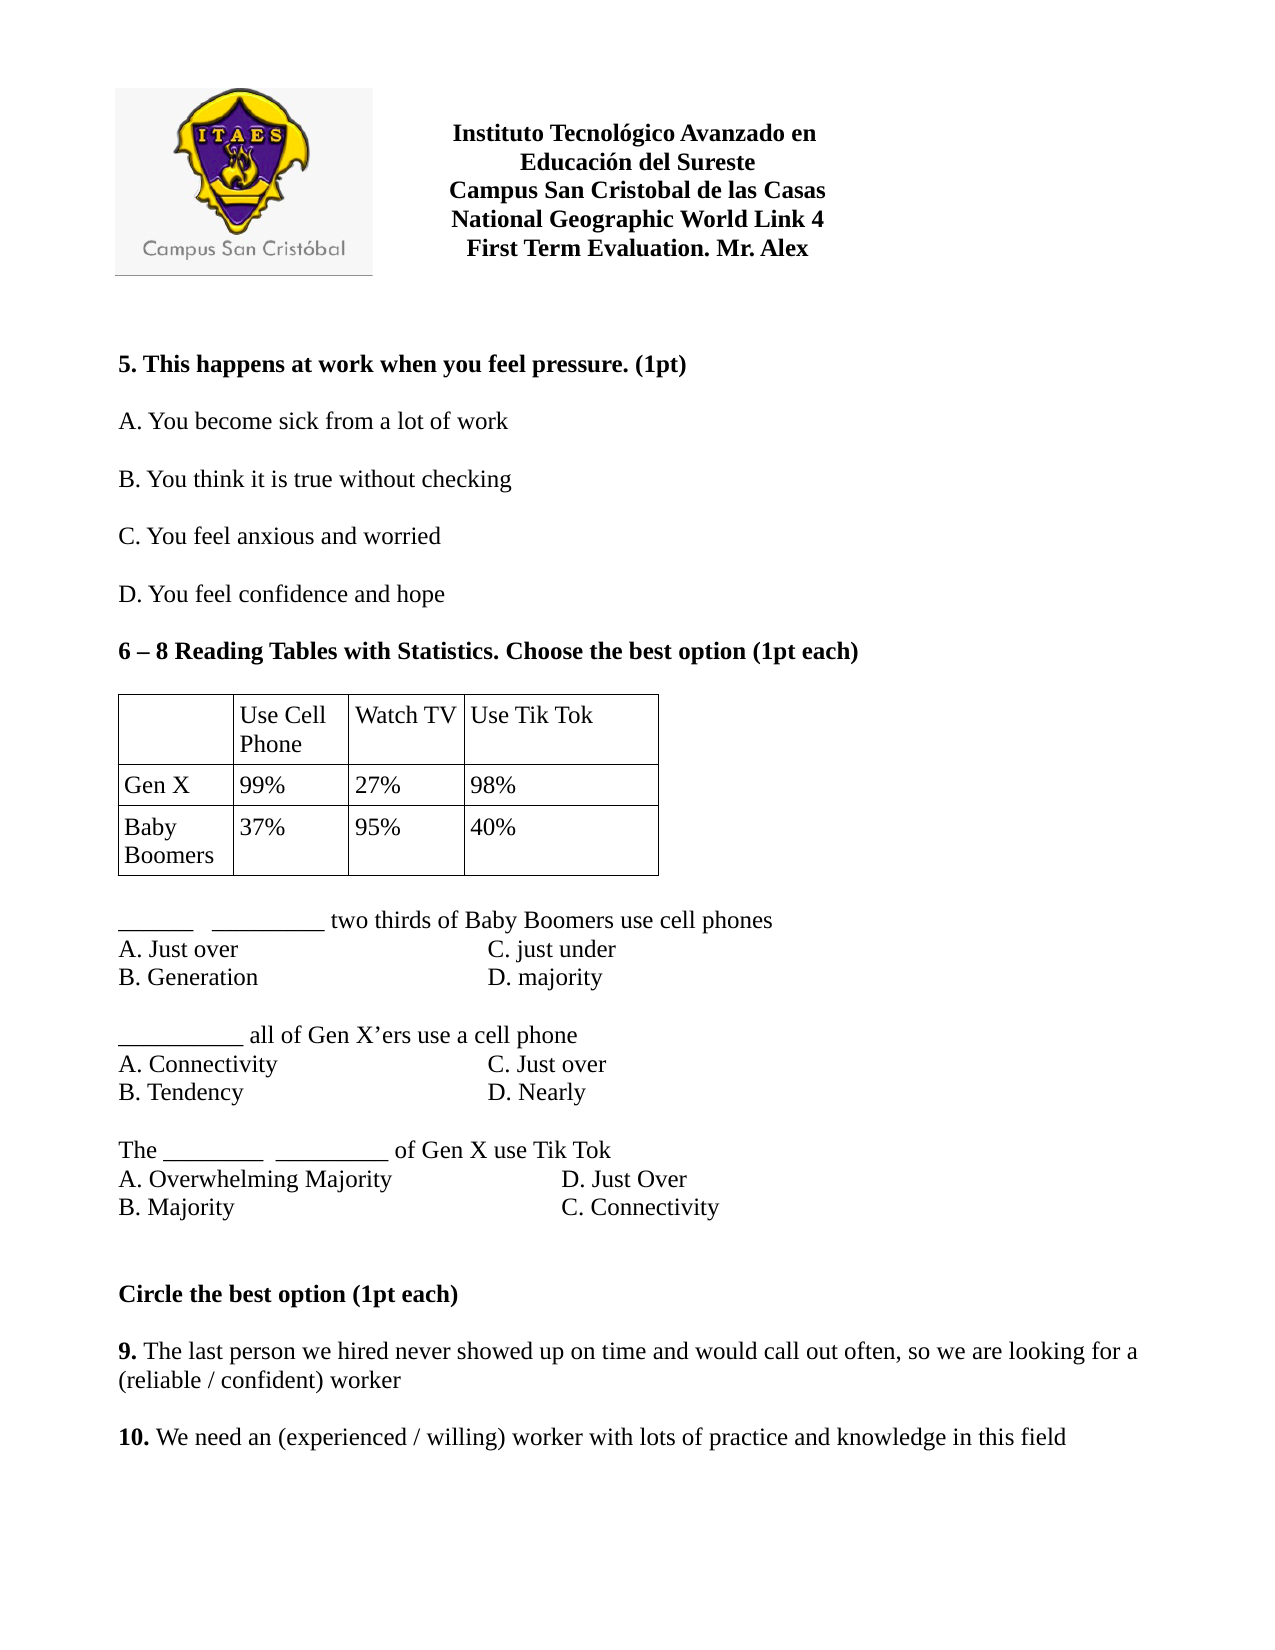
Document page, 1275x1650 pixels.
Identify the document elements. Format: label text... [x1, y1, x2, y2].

table_cell 27% [349, 765, 464, 805]
picture [115, 88, 373, 276]
table_header Watch TV [349, 695, 464, 764]
text 6 – 8 Reading Tables with Statistics. Choose the best option (1pt each) [118, 636, 1157, 665]
text 5. This happens at work when you feel pressure. (1pt) [118, 349, 1157, 378]
text 9. The last person we hired never showed up on time and would call out often, so we are looking for a (reliable / confident) worker [118, 1336, 1157, 1394]
table_cell 98% [465, 765, 658, 805]
table_header [119, 695, 233, 764]
table_cell 40% [465, 806, 658, 875]
table_cell 95% [349, 806, 464, 875]
table_header Use Tik Tok [465, 695, 658, 764]
text B. Tendency D. Nearly [118, 1077, 1157, 1106]
text A. Just over C. just under [118, 934, 1157, 962]
text A. You become sick from a lot of work [118, 406, 1157, 435]
text ______ _________ two thirds of Baby Boomers use cell phones [118, 905, 1157, 934]
text A. Overwhelming Majority D. Just Over [118, 1164, 1157, 1192]
table_cell Gen X [119, 765, 233, 805]
text __________ all of Gen X’ers use a cell phone [118, 1020, 1157, 1049]
table_cell Baby Boomers [119, 806, 233, 875]
table_cell 37% [234, 806, 348, 875]
text Circle the best option (1pt each) [118, 1279, 1157, 1307]
text B. Majority C. Connectivity [118, 1192, 1157, 1221]
text B. Generation D. majority [118, 962, 1157, 991]
text 10. We need an (experienced / willing) worker with lots of practice and knowledge in this field [118, 1422, 1157, 1451]
text A. Connectivity C. Just over [118, 1049, 1157, 1077]
text C. You feel anxious and worried [118, 521, 1157, 550]
table_cell 99% [234, 765, 348, 805]
table_header Use Cell Phone [234, 695, 348, 764]
text D. You feel confidence and hope [118, 579, 1157, 608]
text The ________ _________ of Gen X use Tik Tok [118, 1135, 1157, 1164]
text B. You think it is true without checking [118, 464, 1157, 493]
